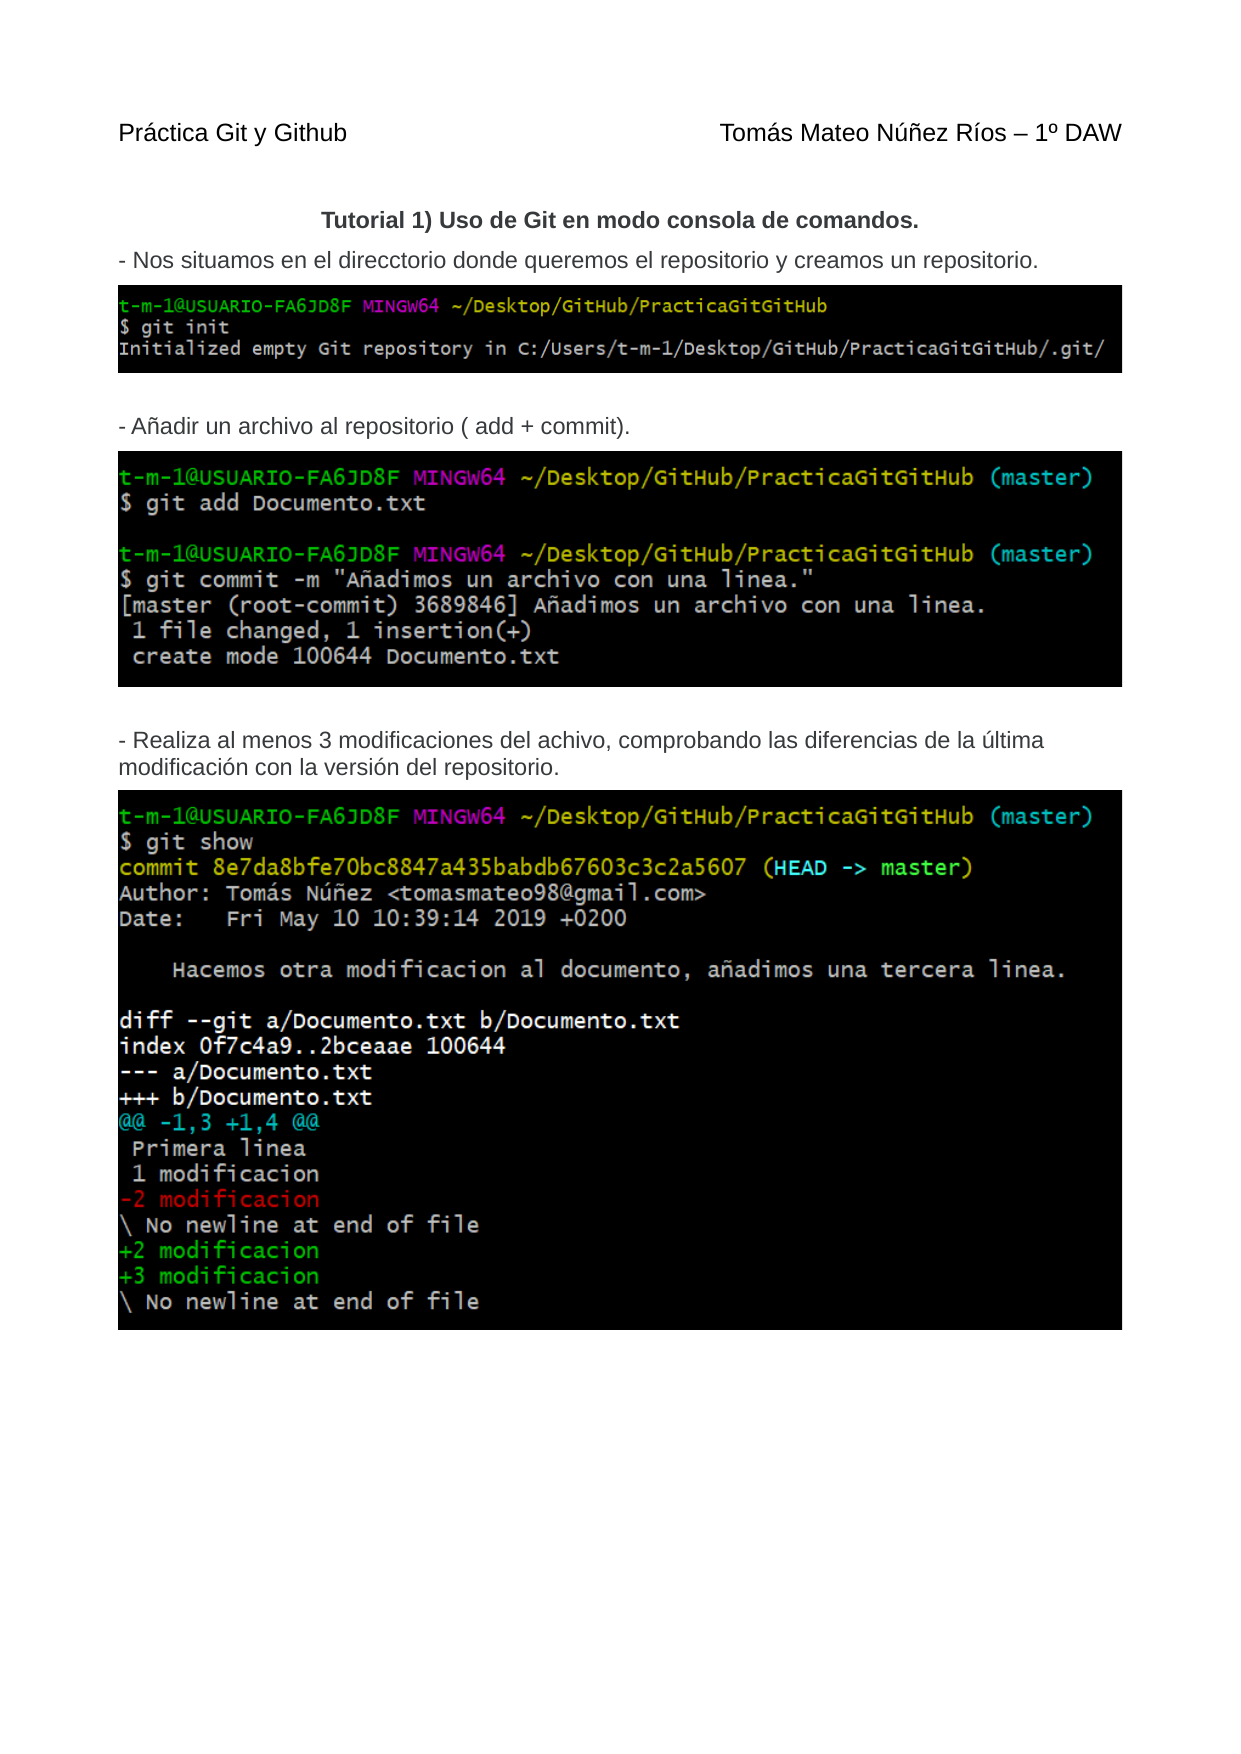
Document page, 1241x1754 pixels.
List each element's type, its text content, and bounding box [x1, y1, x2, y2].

text Tutorial 1) Uso de Git en modo consola de comandos. [118, 207, 1122, 233]
text - Realiza al menos 3 modificaciones del achivo, comprobando las diferencias de la última modificación con la versión del repositorio. [118, 726, 1122, 780]
picture [118, 285, 1123, 373]
picture [118, 451, 1123, 687]
text - Añadir un archivo al repositorio ( add + commit). [118, 412, 1122, 439]
text - Nos situamos en el direcctorio donde queremos el repositorio y creamos un repositorio. [118, 246, 1122, 273]
picture [118, 790, 1123, 1330]
